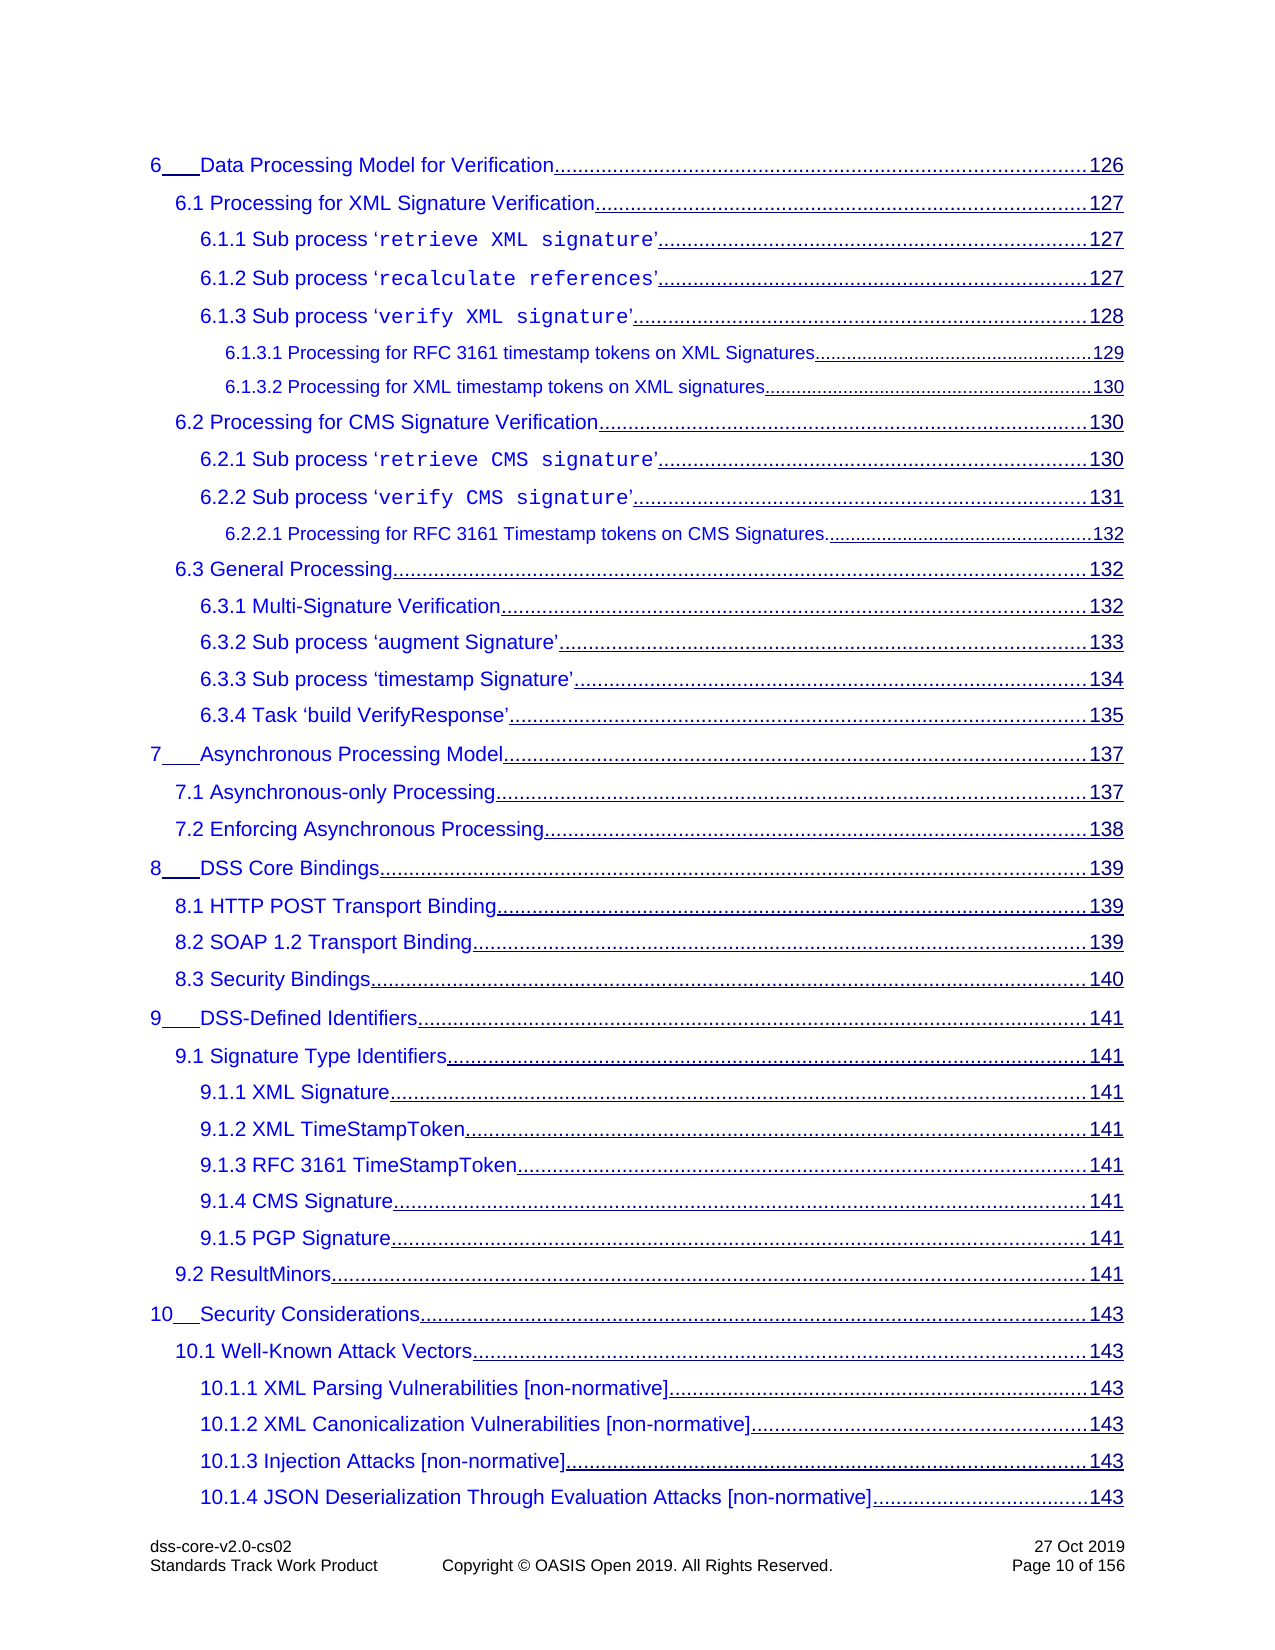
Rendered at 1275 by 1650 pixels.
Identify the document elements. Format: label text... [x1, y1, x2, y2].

text 8.1 HTTP POST Transport Binding 139 [175, 893, 1125, 917]
text 6.3.2 Sub process ‘augment Signature’ 133 [200, 630, 1125, 654]
text 10 Security Considerations 143 [150, 1299, 1125, 1327]
text 6 Data Processing Model for Verification 126 [150, 150, 1125, 178]
text 6.3 General Processing 132 [175, 557, 1125, 581]
text 6.2.1 Sub process ‘retrieve CMS signature’ 130 [200, 447, 1125, 472]
text 6.2 Processing for CMS Signature Verification 130 [175, 410, 1125, 434]
text 6.1.1 Sub process ‘retrieve XML signature’ 127 [200, 227, 1125, 253]
text 10.1.2 XML Canonicalization Vulnerabilities [non-normative] 143 [200, 1412, 1125, 1436]
text 6.1 Processing for XML Signature Verification 127 [175, 191, 1125, 214]
text 10.1.4 JSON Deserialization Through Evaluation Attacks [non-normative] 143 [200, 1485, 1125, 1509]
text 7.1 Asynchronous-only Processing 137 [175, 780, 1125, 804]
text 8.3 Security Bindings 140 [175, 966, 1125, 990]
text 6.3.1 Multi-Signature Verification 132 [200, 594, 1125, 618]
text 6.1.3.2 Processing for XML timestamp tokens on XML signatures 130 [225, 376, 1125, 398]
text 6.1.3 Sub process ‘verify XML signature’ 128 [200, 304, 1125, 329]
text 7 Asynchronous Processing Model 137 [150, 739, 1125, 768]
text 9.1.2 XML TimeStampToken 141 [200, 1116, 1125, 1140]
text 9.1.3 RFC 3161 TimeStampToken 141 [200, 1153, 1125, 1177]
text 6.1.3.1 Processing for RFC 3161 timestamp tokens on XML Signatures 129 [225, 342, 1125, 363]
text 9 DSS-Defined Identifiers 141 [150, 1003, 1125, 1031]
text 8.2 SOAP 1.2 Transport Binding 139 [175, 930, 1125, 954]
text 8 DSS Core Bindings 139 [150, 853, 1125, 881]
text 6.3.4 Task ‘build VerifyResponse’ 135 [200, 703, 1125, 727]
text 9.1.4 CMS Signature 141 [200, 1189, 1125, 1213]
text 9.1.1 XML Signature 141 [200, 1080, 1125, 1104]
text 9.1 Signature Type Identifiers 141 [175, 1043, 1125, 1067]
text 7.2 Enforcing Asynchronous Processing 138 [175, 817, 1125, 841]
text 6.3.3 Sub process ‘timestamp Signature’ 134 [200, 667, 1125, 691]
text 6.1.2 Sub process ‘recalculate references’ 127 [200, 265, 1125, 291]
text 9.2 ResultMinors 141 [175, 1262, 1125, 1286]
text 10.1.3 Injection Attacks [non-normative] 143 [200, 1448, 1125, 1472]
text 6.2.2 Sub process ‘verify CMS signature’ 131 [200, 485, 1125, 511]
text 6.2.2.1 Processing for RFC 3161 Timestamp tokens on CMS Signatures. 132 [225, 523, 1125, 545]
text 10.1 Well-Known Attack Vectors 143 [175, 1339, 1125, 1363]
text 10.1.1 XML Parsing Vulnerabilities [non-normative] 143 [200, 1376, 1125, 1399]
text 9.1.5 PGP Signature 141 [200, 1226, 1125, 1250]
